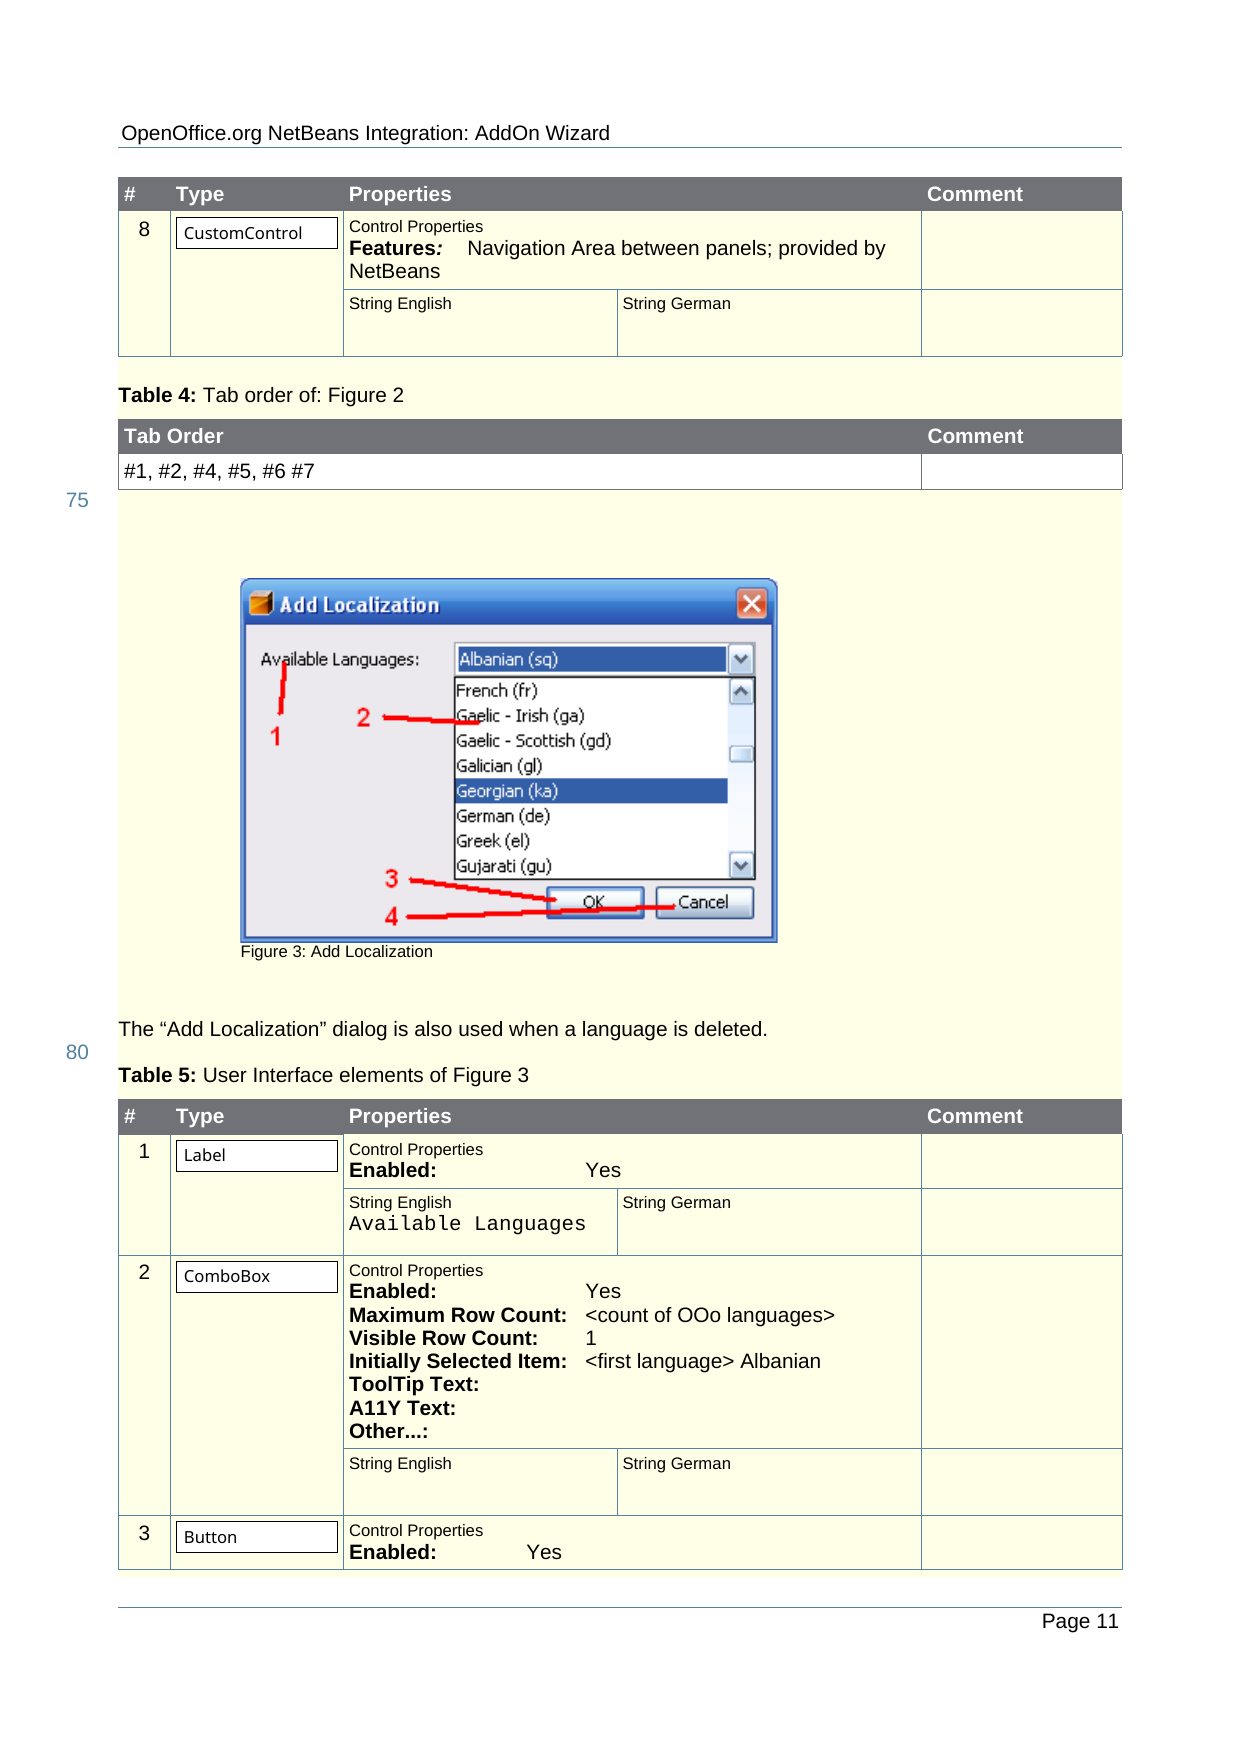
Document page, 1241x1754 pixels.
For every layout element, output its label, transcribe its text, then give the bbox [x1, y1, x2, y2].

table_header Properties [343, 177, 921, 211]
table_cell [171, 211, 343, 356]
table_cell 8 [119, 211, 170, 356]
table_header [922, 1134, 1122, 1188]
table_cell [171, 1135, 343, 1255]
table_header Tab Order [118, 419, 921, 454]
table_cell [922, 1449, 1122, 1515]
table_header # [118, 177, 170, 211]
table_cell 2 [119, 1256, 170, 1515]
table_header Comment [921, 419, 1122, 454]
table_cell #1, #2, #4, #5, #6 #7 [119, 454, 921, 489]
picture [240, 578, 778, 943]
table_header [922, 1516, 1122, 1569]
text Table 4: Tab order of: Figure 2 [118, 384, 1122, 407]
table_cell String German [618, 290, 921, 356]
table_cell [171, 1256, 343, 1515]
table_cell [922, 1189, 1122, 1255]
text Figure 3: Add Localization [240, 943, 778, 961]
table_header Comment [921, 1099, 1122, 1134]
text The “Add Localization” dialog is also used when a language is deleted. [118, 1017, 1122, 1040]
table_cell String German [618, 1189, 921, 1255]
table_cell [922, 454, 1122, 489]
table_cell String German [618, 1449, 921, 1515]
table_header Control Properties Features: Navigation Area between panels; provided by NetBeans [344, 211, 921, 289]
table_header Type [170, 177, 343, 211]
table_header Comment [921, 177, 1122, 211]
table_cell String English [344, 1449, 617, 1515]
table_cell String English [344, 290, 617, 356]
table_cell String English Available Languages [344, 1189, 617, 1255]
table_cell [171, 1516, 343, 1569]
table_header Control Properties Enabled: Yes Maximum Row Count: <count of OOo languages> Visible Row Count: 1 Initially Selected Item: <first language> Albanian ToolTip Text: A11Y Text: Other...: [344, 1256, 921, 1448]
table_header # [118, 1099, 170, 1134]
table_header Type [170, 1099, 343, 1134]
table_header [922, 211, 1122, 289]
table_header Control Properties Enabled: Yes [344, 1134, 921, 1188]
text Table 5: User Interface elements of Figure 3 [118, 1064, 1122, 1087]
table_cell [922, 290, 1122, 356]
table_cell 3 [119, 1516, 170, 1569]
table_header Control Properties Enabled: Yes [344, 1516, 921, 1569]
table_header [922, 1256, 1122, 1448]
table_cell 1 [119, 1135, 170, 1255]
table_header Properties [343, 1099, 921, 1134]
